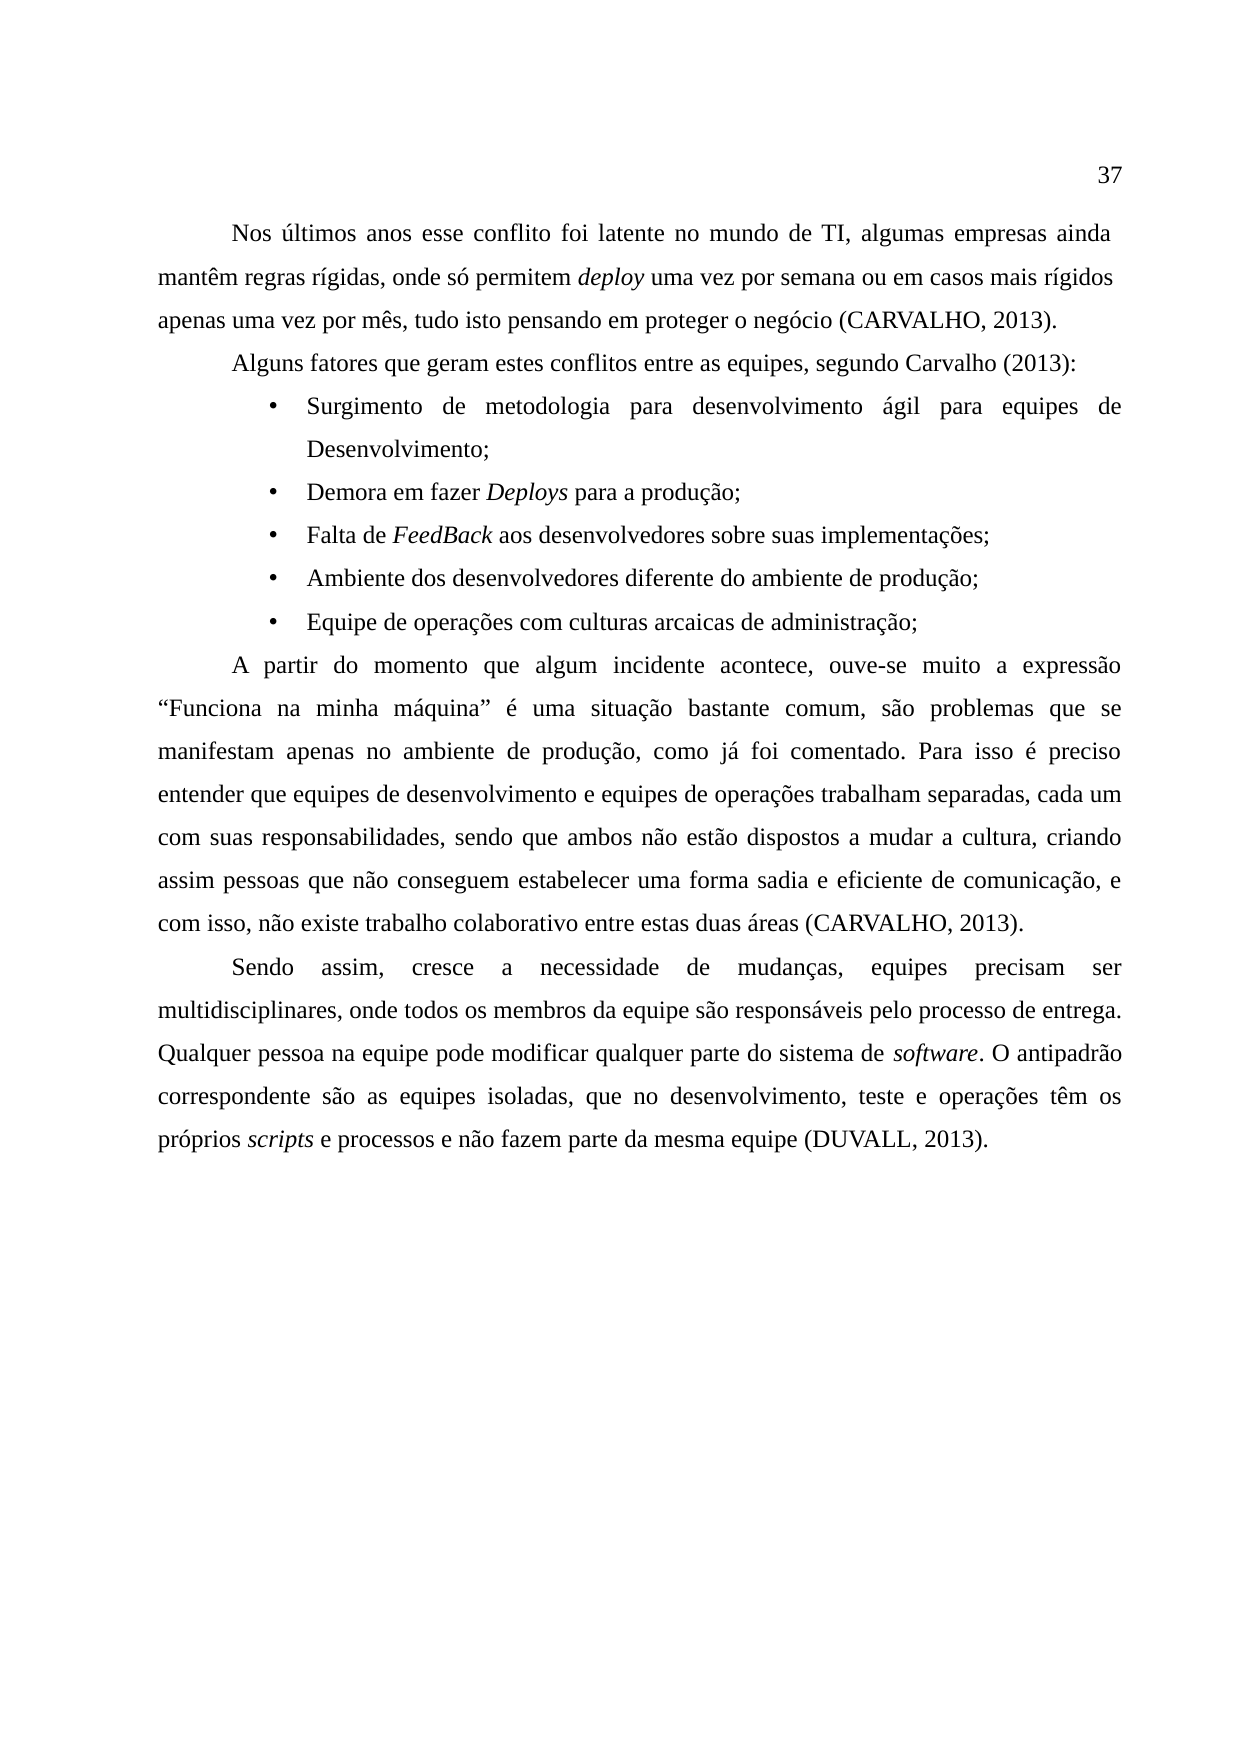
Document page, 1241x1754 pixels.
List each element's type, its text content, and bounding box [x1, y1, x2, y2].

text Sendo assim, cresce a necessidade de mudanças, equipes precisam ser multidisciplinares, onde todos os membros da equipe são responsáveis pelo processo de entrega. Qualquer pessoa na equipe pode modificar qualquer parte do sistema de software. O antipadrão correspondente são as equipes isoladas, que no desenvolvimento, teste e operações têm os próprios scripts e processos e não fazem parte da mesma equipe (DUVALL, 2013). [158, 952, 1122, 1153]
text Nos últimos anos esse conflito foi latente no mundo de TI, algumas empresas ainda mantêm regras rígidas, onde só permitem deploy uma vez por semana ou em casos mais rígidos apenas uma vez por mês, tudo isto pensando em proteger o negócio (CARVALHO, 2013). [84, 218, 1122, 333]
list Equipe de operações com culturas arcaicas de administração; [269, 607, 1122, 635]
list Surgimento de metodologia para desenvolvimento ágil para equipes de Desenvolvimento; [269, 391, 1122, 463]
text A partir do momento que algum incidente acontece, ouve-se muito a expressão “Funciona na minha máquina” é uma situação bastante comum, são problemas que se manifestam apenas no ambiente de produção, como já foi comentado. Para isso é preciso entender que equipes de desenvolvimento e equipes de operações trabalham separadas, cada um com suas responsabilidades, sendo que ambos não estão dispostos a mudar a cultura, criando assim pessoas que não conseguem estabelecer uma forma sadia e eficiente de comunicação, e com isso, não existe trabalho colaborativo entre estas duas áreas (CARVALHO, 2013). [158, 650, 1122, 937]
text Alguns fatores que geram estes conflitos entre as equipes, segundo Carvalho (2013): [84, 348, 1122, 377]
list Ambiente dos desenvolvedores diferente do ambiente de produção; [269, 563, 1122, 592]
list Demora em fazer Deploys para a produção; [269, 477, 1122, 506]
list Falta de FeedBack aos desenvolvedores sobre suas implementações; [269, 520, 1122, 549]
